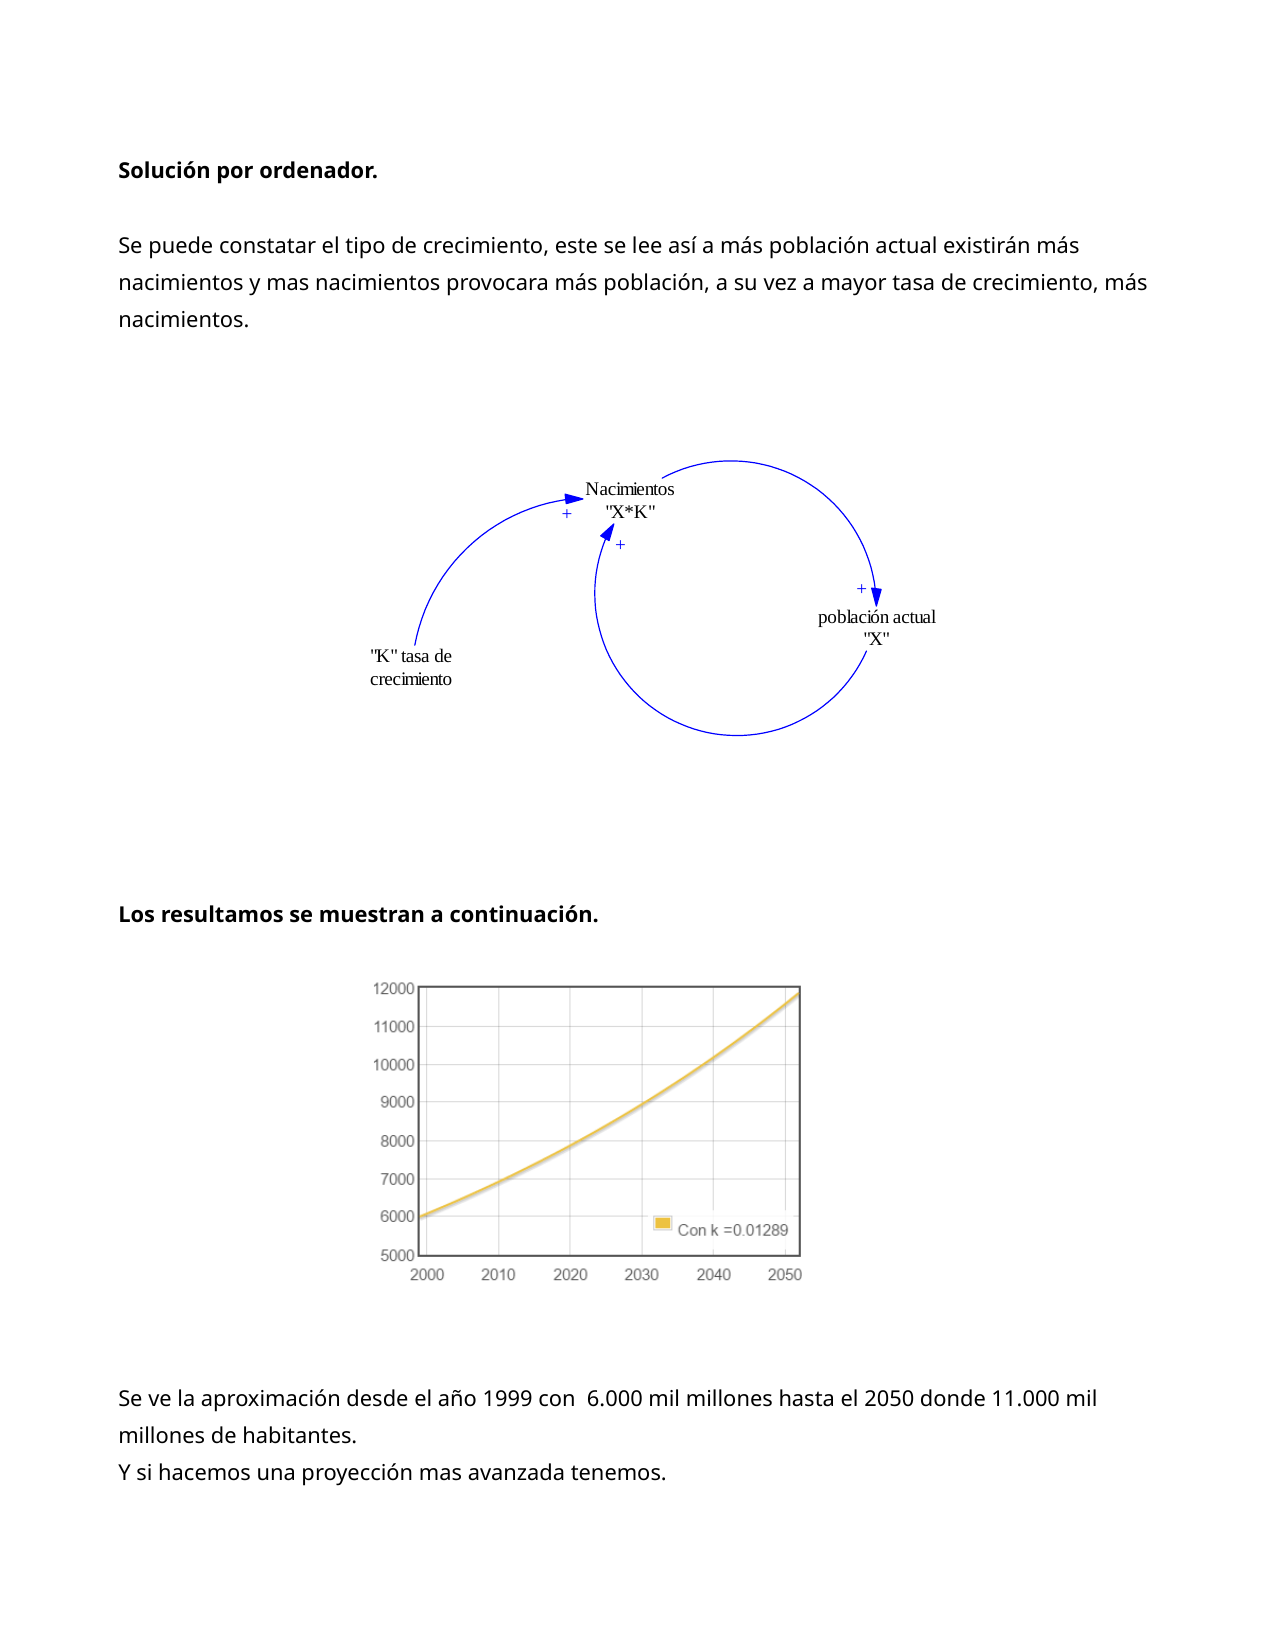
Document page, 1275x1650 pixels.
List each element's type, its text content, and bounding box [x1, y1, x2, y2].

text Se puede constatar el tipo de crecimiento, este se lee así a más población actual existirán más nacimientos y mas nacimientos provocara más población, a su vez a mayor tasa de crecimiento, más nacimientos. [118, 230, 1153, 334]
text Y si hacemos una proyección mas avanzada tenemos. [118, 1457, 1153, 1487]
text Los resultamos se muestran a continuación. [118, 899, 1153, 929]
picture [373, 973, 820, 1294]
text Solución por ordenador. [118, 155, 1153, 185]
text Se ve la aproximación desde el año 1999 con 6.000 mil millones hasta el 2050 donde 11.000 mil millones de habitantes. [118, 1382, 1153, 1449]
